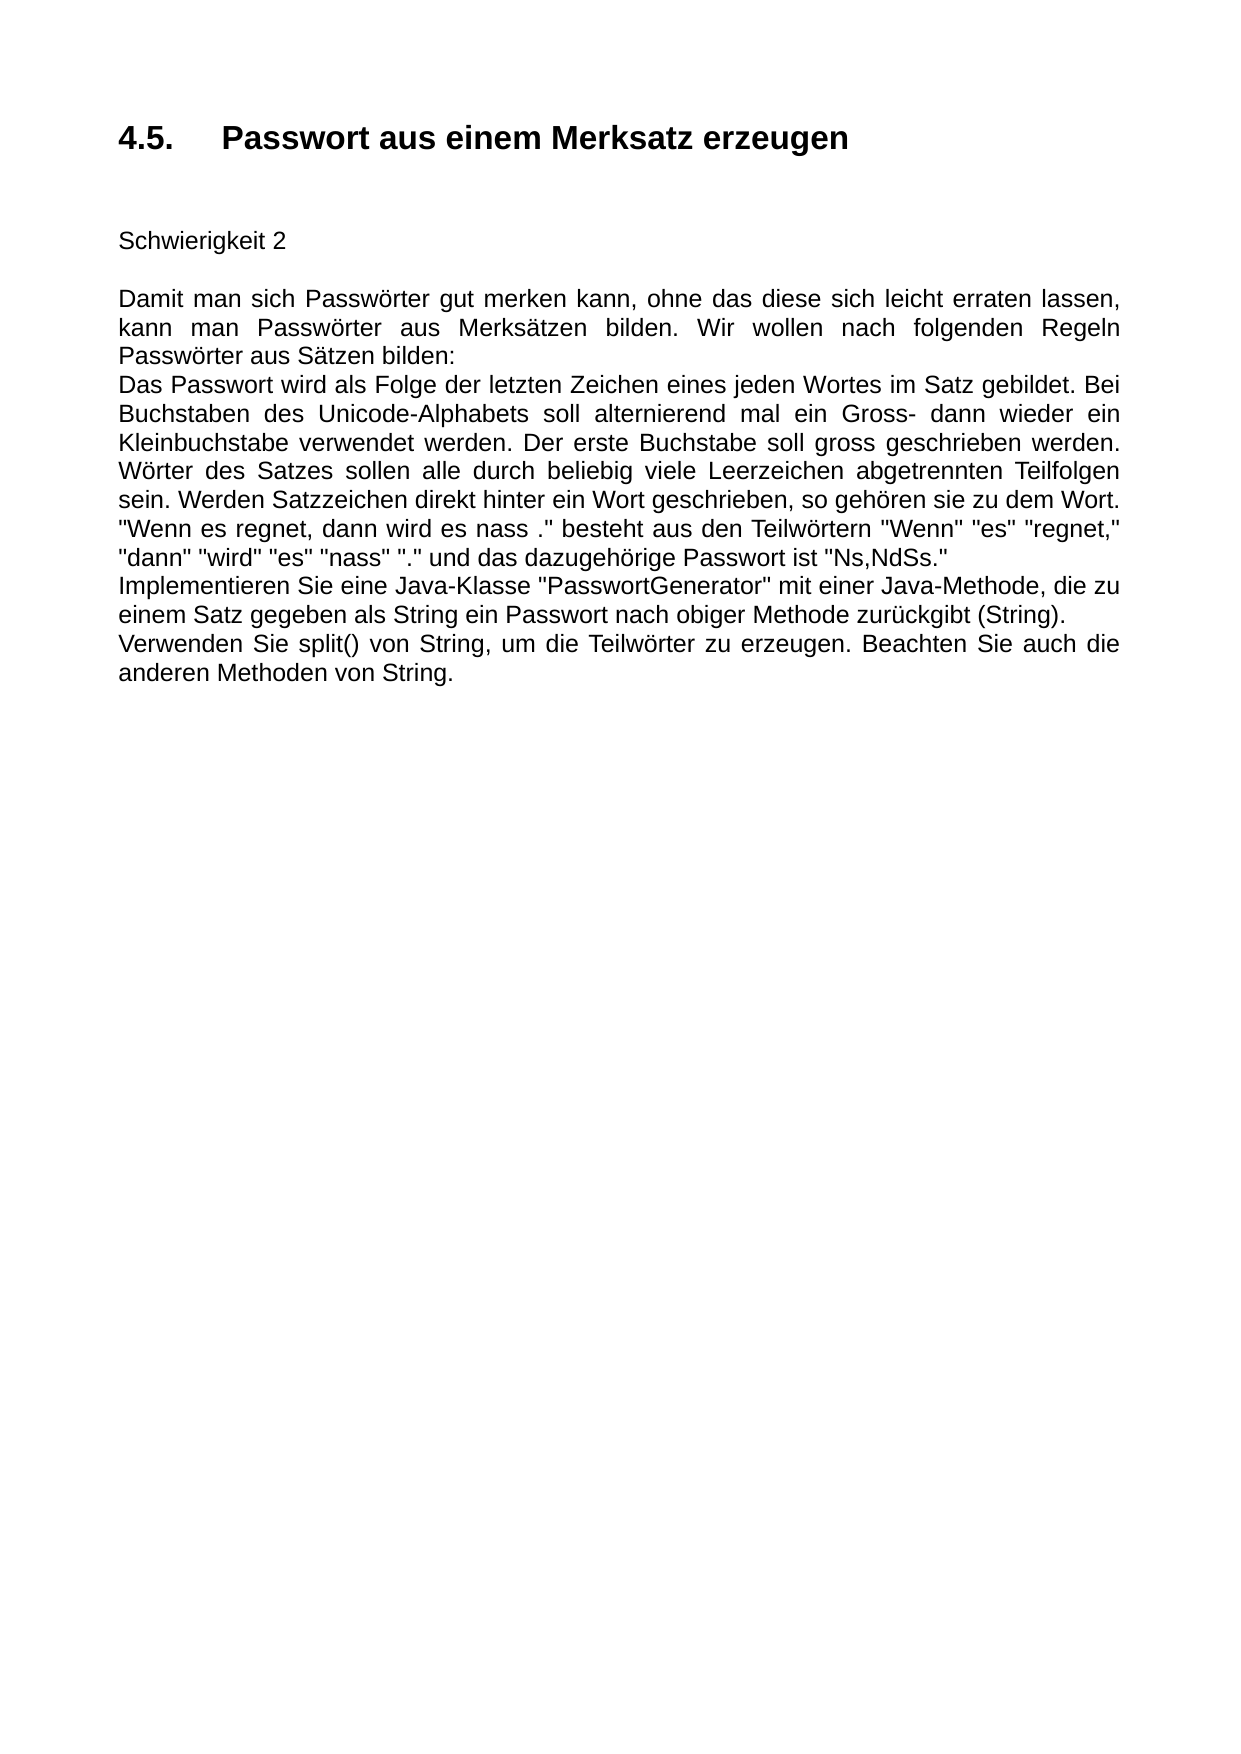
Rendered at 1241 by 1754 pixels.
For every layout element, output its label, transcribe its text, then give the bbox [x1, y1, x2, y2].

text Das Passwort wird als Folge der letzten Zeichen eines jeden Wortes im Satz gebildet. Bei Buchstaben des Unicode-Alphabets soll alternierend mal ein Gross- dann wieder ein Kleinbuchstabe verwendet werden. Der erste Buchstabe soll gross geschrieben werden. Wörter des Satzes sollen alle durch beliebig viele Leerzeichen abgetrennten Teilfolgen sein. Werden Satzzeichen direkt hinter ein Wort geschrieben, so gehören sie zu dem Wort. [118, 370, 1122, 514]
text "Wenn es regnet, dann wird es nass ." besteht aus den Teilwörtern "Wenn" "es" "regnet," "dann" "wird" "es" "nass" "." und das dazugehörige Passwort ist "Ns,NdSs." [118, 514, 1122, 571]
text Verwenden Sie split() von String, um die Teilwörter zu erzeugen. Beachten Sie auch die anderen Methoden von String. [118, 629, 1122, 686]
text Schwierigkeit 2 [118, 226, 1122, 254]
text Damit man sich Passwörter gut merken kann, ohne das diese sich leicht erraten lassen, kann man Passwörter aus Merksätzen bilden. Wir wollen nach folgenden Regeln Passwörter aus Sätzen bilden: [118, 284, 1122, 370]
text Implementieren Sie eine Java-Klasse "PasswortGenerator" mit einer Java-Methode, die zu einem Satz gegeben als String ein Passwort nach obiger Methode zurückgibt (String). [118, 571, 1122, 629]
list Passwort aus einem Merksatz erzeugen [118, 118, 1122, 157]
